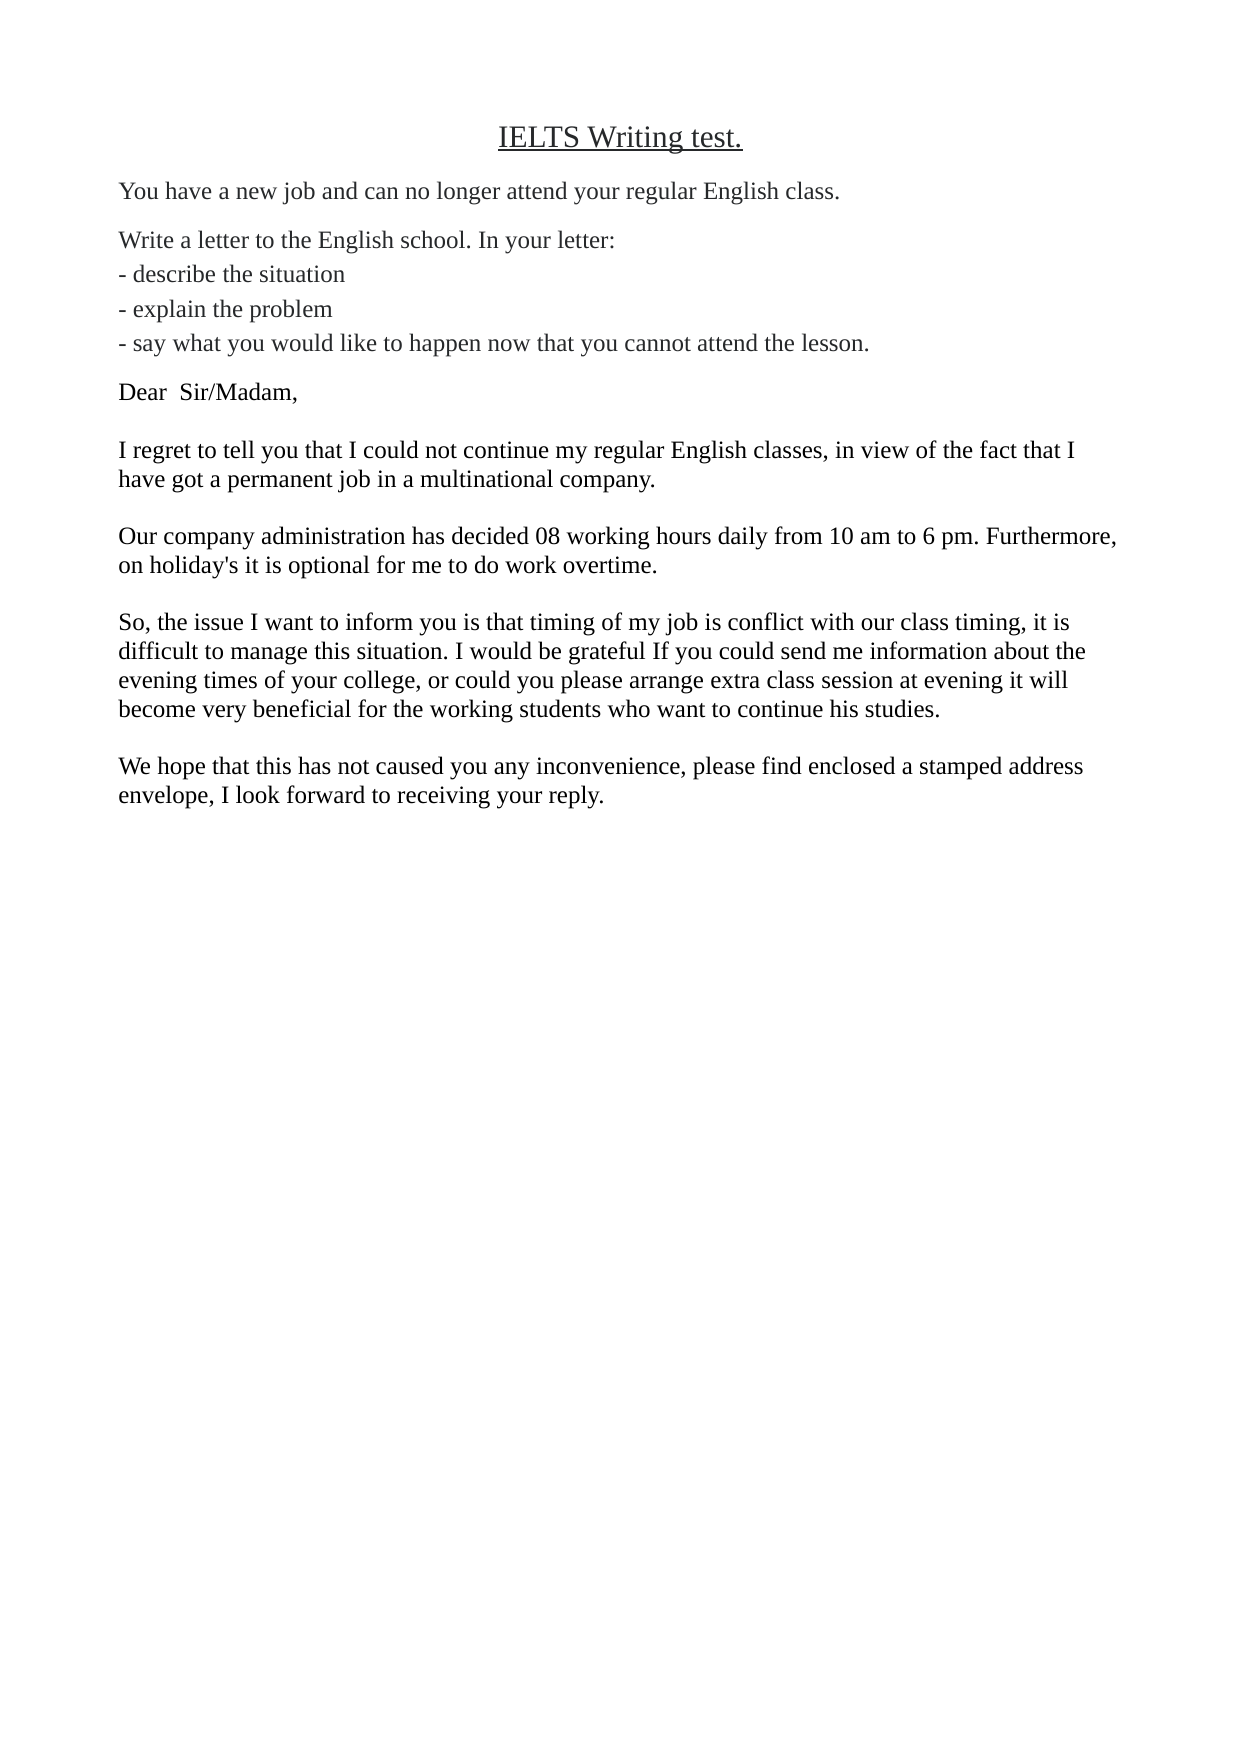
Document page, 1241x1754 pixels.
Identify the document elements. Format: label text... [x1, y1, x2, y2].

text Dear Sir/Madam, [118, 377, 1122, 406]
text Write a letter to the English school. In your letter: - describe the situation - explain the problem - say what you would like to happen now that you cannot attend the lesson. [118, 225, 1122, 357]
text Our company administration has decided 08 working hours daily from 10 am to 6 pm. Furthermore, on holiday's it is optional for me to do work overtime. [118, 521, 1122, 579]
text I regret to tell you that I could not continue my regular English classes, in view of the fact that I have got a permanent job in a multinational company. [118, 435, 1122, 492]
text We hope that this has not caused you any inconvenience, please find enclosed a stamped address envelope, I look forward to receiving your reply. [118, 751, 1122, 809]
text So, the issue I want to inform you is that timing of my job is conflict with our class timing, it is difficult to manage this situation. I would be grateful If you could send me information about the evening times of your college, or could you please arrange extra class session at evening it will become very beneficial for the working students who want to continue his studies. [118, 607, 1122, 722]
text You have a new job and can no longer attend your regular English class. [118, 176, 1122, 204]
text IELTS Writing test. [118, 118, 1122, 154]
